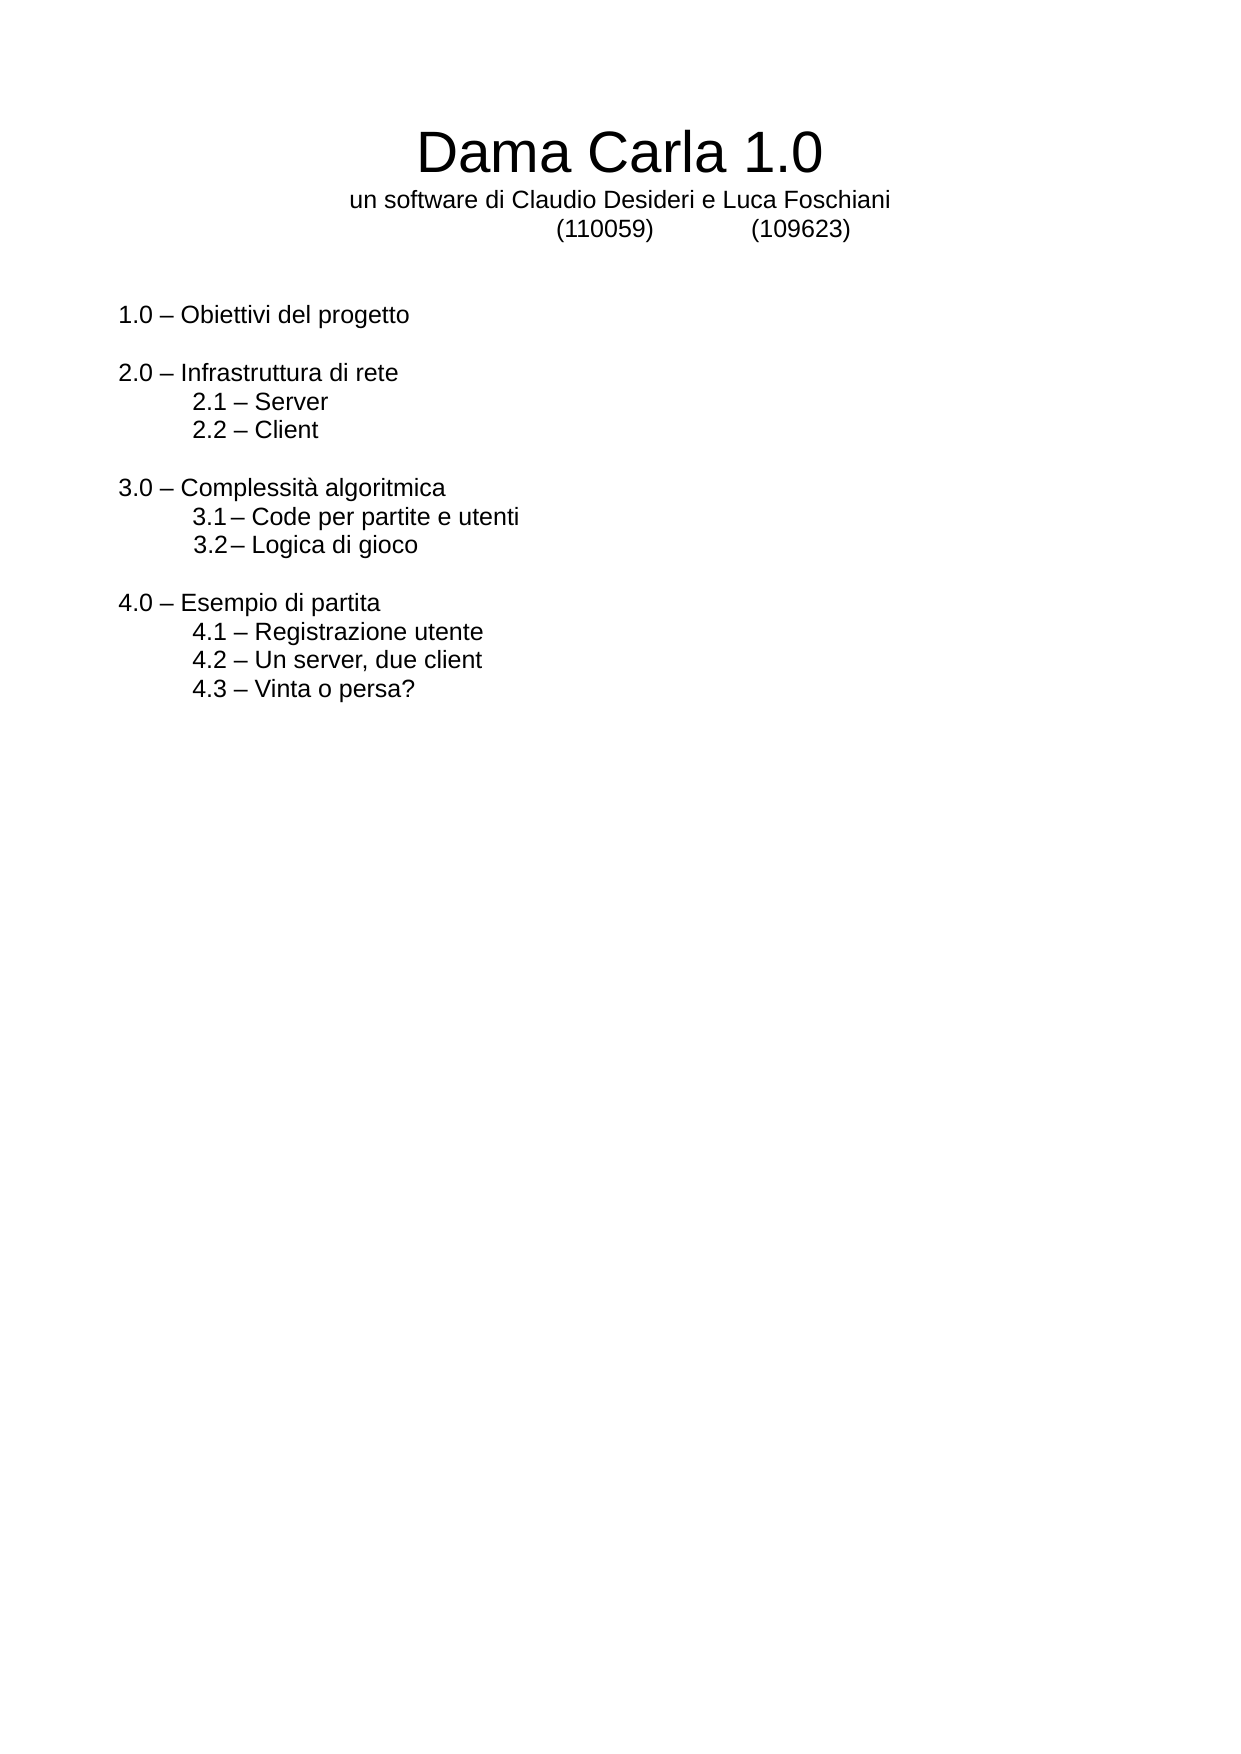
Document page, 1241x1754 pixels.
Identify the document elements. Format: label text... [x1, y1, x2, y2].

text 4.0 – Esempio di partita [118, 588, 1122, 616]
text (110059) (109623) [118, 214, 1122, 243]
text 4.1 – Registrazione utente [192, 616, 1122, 645]
list – Logica di gioco [193, 530, 1122, 559]
text 3.0 – Complessità algoritmica [118, 473, 1122, 501]
text 2.1 – Server [192, 386, 1122, 415]
text Dama Carla 1.0 [118, 118, 1122, 185]
text 2.2 – Client [192, 415, 1122, 444]
text 4.2 – Un server, due client [192, 645, 1122, 674]
list – Code per partite e utenti [192, 501, 1122, 530]
text un software di Claudio Desideri e Luca Foschiani [118, 185, 1122, 214]
text 1.0 – Obiettivi del progetto [118, 300, 1122, 329]
text 4.3 – Vinta o persa? [192, 674, 1122, 703]
text 2.0 – Infrastruttura di rete [118, 358, 1122, 386]
